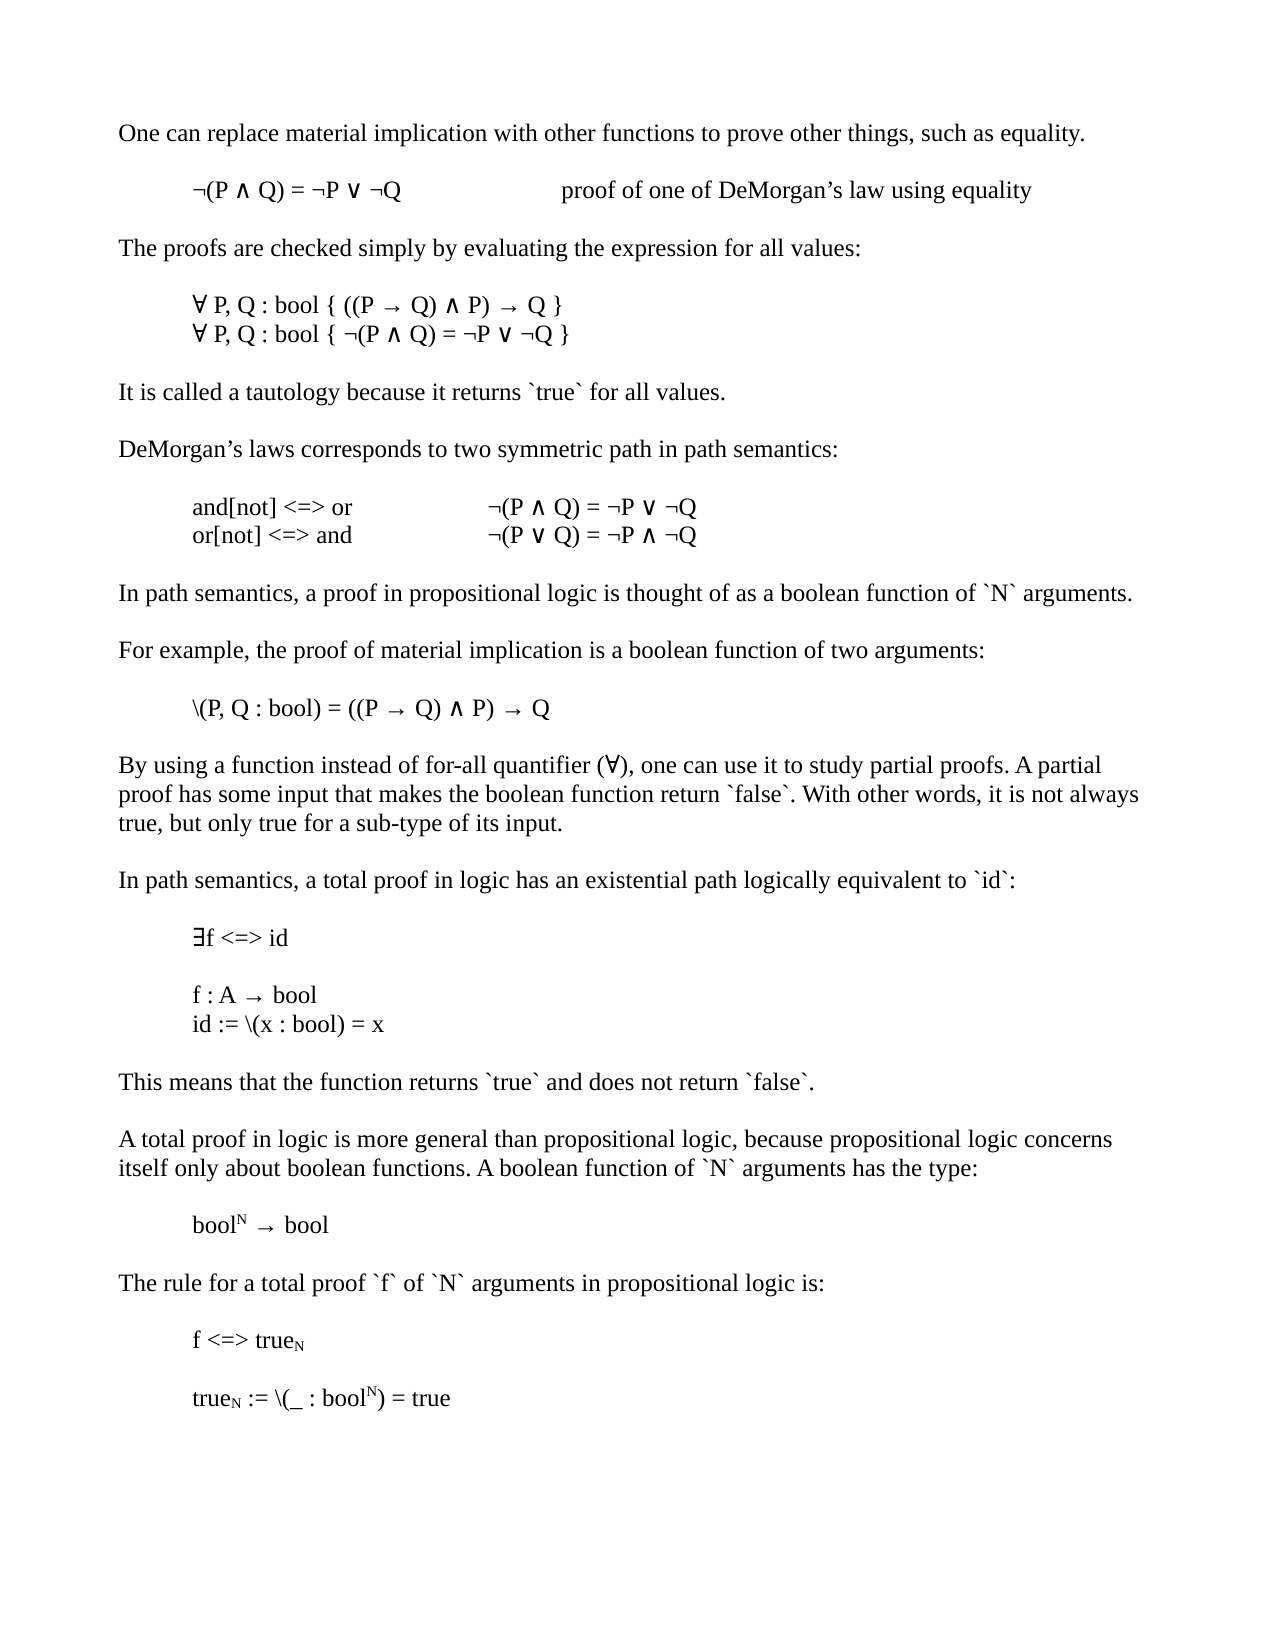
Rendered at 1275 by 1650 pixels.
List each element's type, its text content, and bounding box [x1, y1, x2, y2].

text and[not] <=> or ¬(P ∧ Q) = ¬P ∨ ¬Q [118, 492, 1157, 521]
text f <=> trueN [118, 1326, 1157, 1354]
text For example, the proof of material implication is a boolean function of two arguments: [118, 636, 1157, 664]
text ¬(P ∧ Q) = ¬P ∨ ¬Q proof of one of DeMorgan’s law using equality [118, 176, 1157, 204]
text In path semantics, a proof in propositional logic is thought of as a boolean function of `N` arguments. [118, 578, 1157, 607]
text It is called a tautology because it returns `true` for all values. [118, 377, 1157, 406]
text DeMorgan’s laws corresponds to two symmetric path in path semantics: [118, 434, 1157, 463]
text The proofs are checked simply by evaluating the expression for all values: [118, 233, 1157, 262]
text By using a function instead of for-all quantifier (∀), one can use it to study partial proofs. A partial proof has some input that makes the boolean function return `false`. With other words, it is not always true, but only true for a sub-type of its input. [118, 751, 1157, 837]
text or[not] <=> and ¬(P ∨ Q) = ¬P ∧ ¬Q [118, 521, 1157, 549]
text A total proof in logic is more general than propositional logic, because propositional logic concerns itself only about boolean functions. A boolean function of `N` arguments has the type: [118, 1124, 1157, 1182]
text This means that the function returns `true` and does not return `false`. [118, 1067, 1157, 1096]
text id := \(x : bool) = x [118, 1009, 1157, 1038]
text \(P, Q : bool) = ((P → Q) ∧ P) → Q [118, 693, 1157, 722]
text The rule for a total proof `f` of `N` arguments in propositional logic is: [118, 1268, 1157, 1297]
text ∃f <=> id [118, 923, 1157, 952]
text f : A → bool [118, 981, 1157, 1009]
text trueN := \(_ : boolN) = true [118, 1383, 1157, 1412]
text ∀ P, Q : bool { ¬(P ∧ Q) = ¬P ∨ ¬Q } [118, 319, 1157, 348]
text One can replace material implication with other functions to prove other things, such as equality. [118, 118, 1157, 147]
text In path semantics, a total proof in logic has an existential path logically equivalent to `id`: [118, 866, 1157, 894]
text boolN → bool [118, 1211, 1157, 1239]
text ∀ P, Q : bool { ((P → Q) ∧ P) → Q } [118, 291, 1157, 319]
